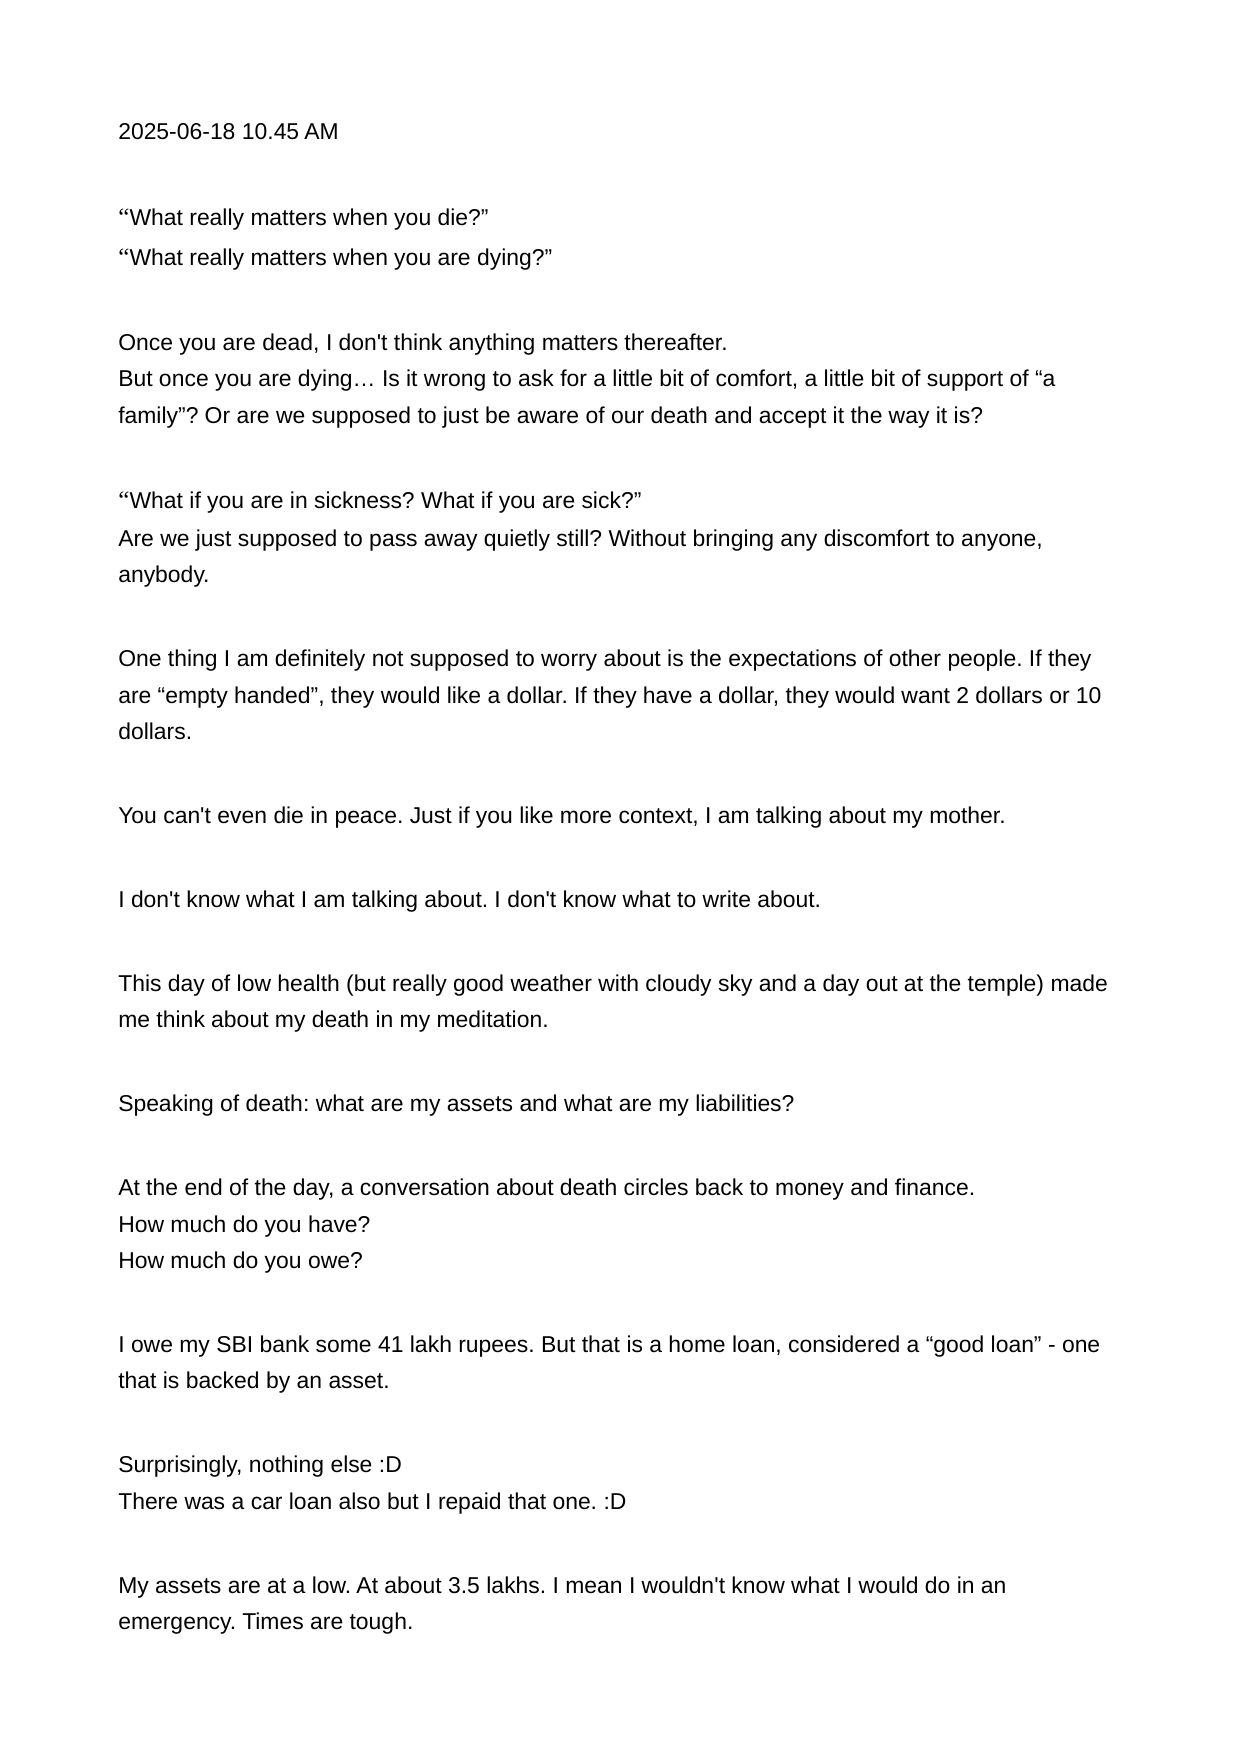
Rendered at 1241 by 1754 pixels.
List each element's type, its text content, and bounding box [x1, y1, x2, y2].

text “What really matters when you are dying?” [118, 242, 1122, 270]
text How much do you have? [118, 1211, 1122, 1237]
text But once you are dying… Is it wrong to ask for a little bit of comfort, a little bit of support of “a family”? Or are we supposed to just be aware of our death and accept it the way it is? [118, 365, 1122, 428]
text How much do you owe? [118, 1247, 1122, 1273]
text This day of low health (but really good weather with cloudy sky and a day out at the temple) made me think about my death in my meditation. [118, 970, 1122, 1033]
text 2025-06-18 10.45 AM [118, 118, 1122, 144]
text You can't even die in peace. Just if you like more context, I am talking about my mother. [118, 802, 1122, 828]
text “What really matters when you die?” [118, 202, 1122, 231]
text There was a car loan also but I repaid that one. :D [118, 1488, 1122, 1514]
text Surprisingly, nothing else :D [118, 1451, 1122, 1478]
text Are we just supposed to pass away quietly still? Without bringing any discomfort to anyone, anybody. [118, 525, 1122, 588]
text “What if you are in sickness? What if you are sick?” [118, 486, 1122, 514]
text I don't know what I am talking about. I don't know what to write about. [118, 886, 1122, 912]
text My assets are at a low. At about 3.5 lakhs. I mean I wouldn't know what I would do in an emergency. Times are tough. [118, 1572, 1122, 1634]
text Once you are dead, I don't think anything matters thereafter. [118, 329, 1122, 355]
text Speaking of death: what are my assets and what are my liabilities? [118, 1090, 1122, 1117]
text At the end of the day, a conversation about death circles back to money and finance. [118, 1174, 1122, 1201]
text I owe my SBI bank some 41 lakh rupees. But that is a home loan, considered a “good loan” - one that is backed by an asset. [118, 1331, 1122, 1394]
text One thing I am definitely not supposed to worry about is the expectations of other people. If they are “empty handed”, they would like a dollar. If they have a dollar, they would want 2 dollars or 10 dollars. [118, 645, 1122, 744]
